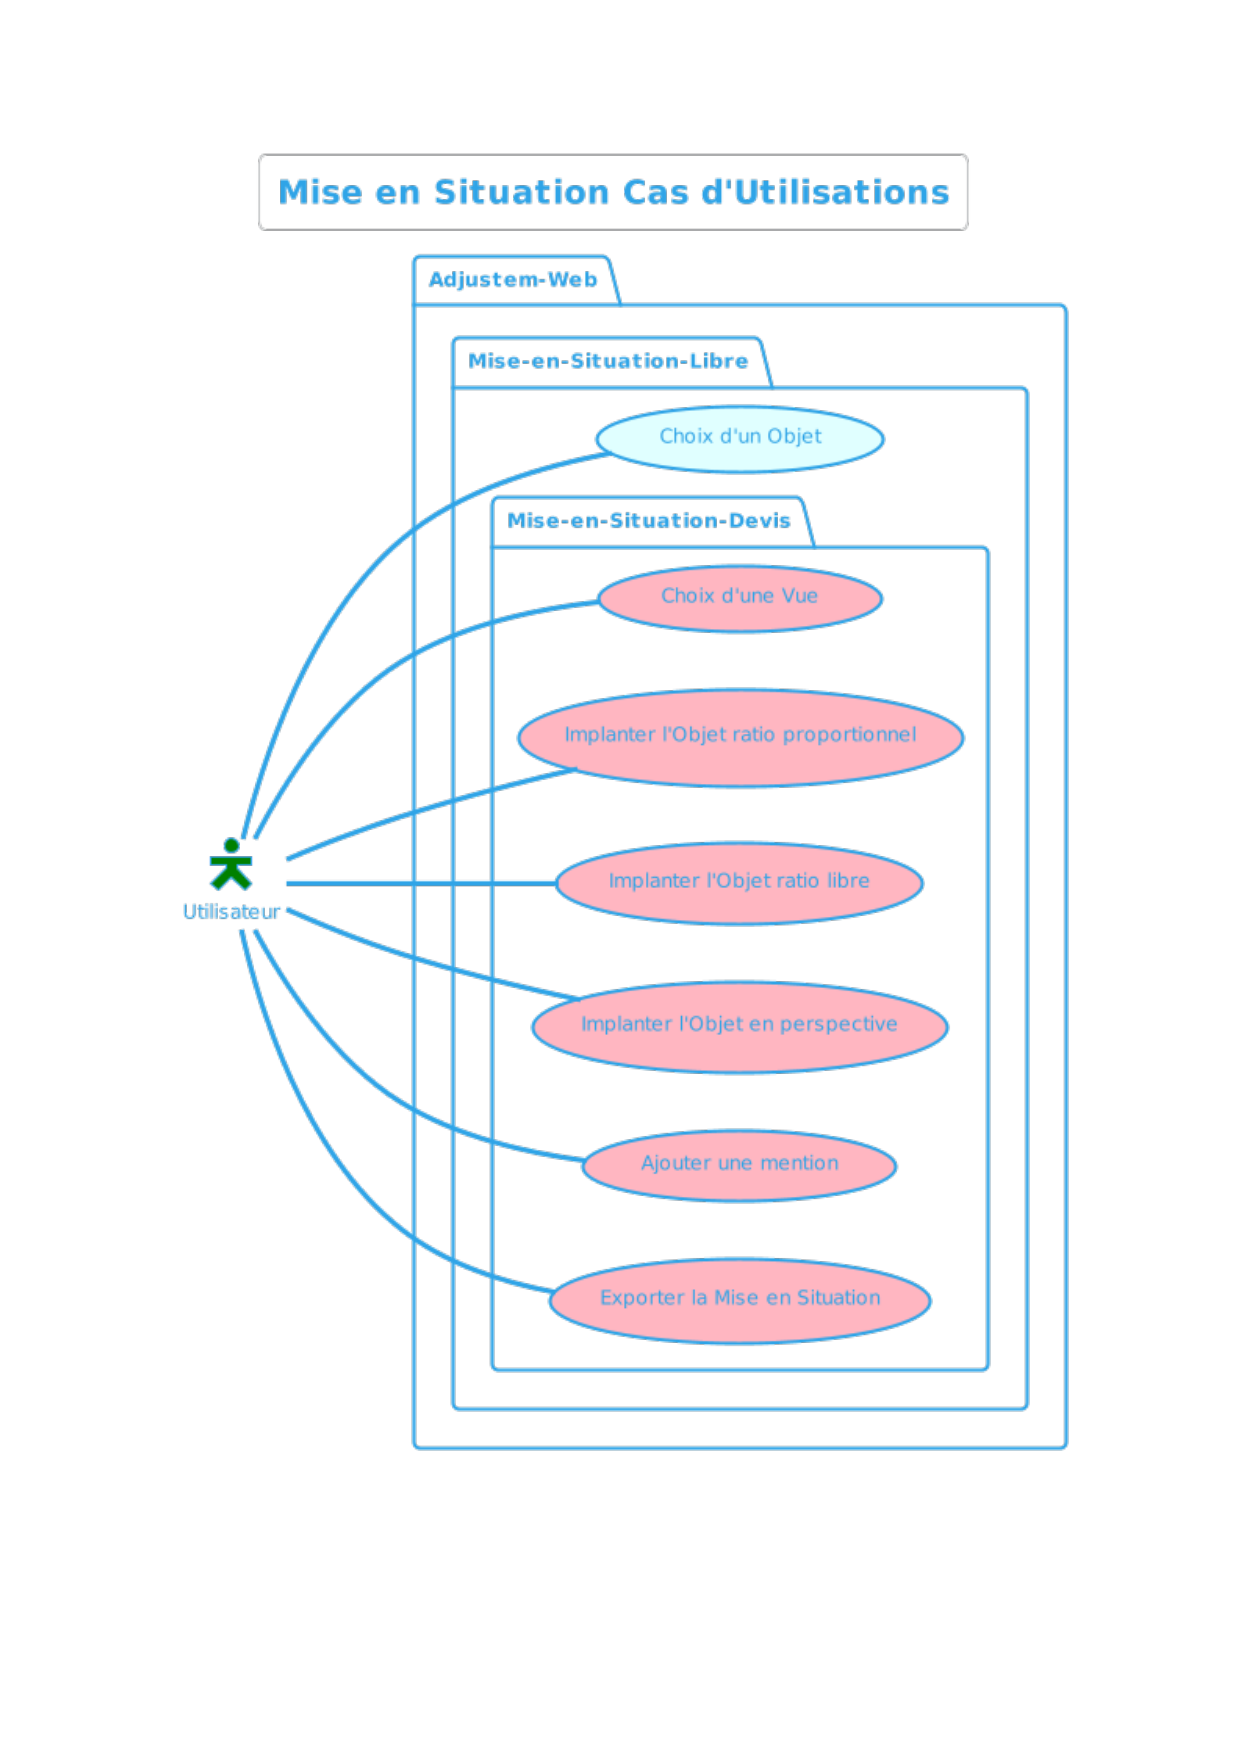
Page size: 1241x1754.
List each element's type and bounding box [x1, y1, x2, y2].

picture [157, 123, 1083, 1465]
table_header [118, 118, 1122, 1499]
